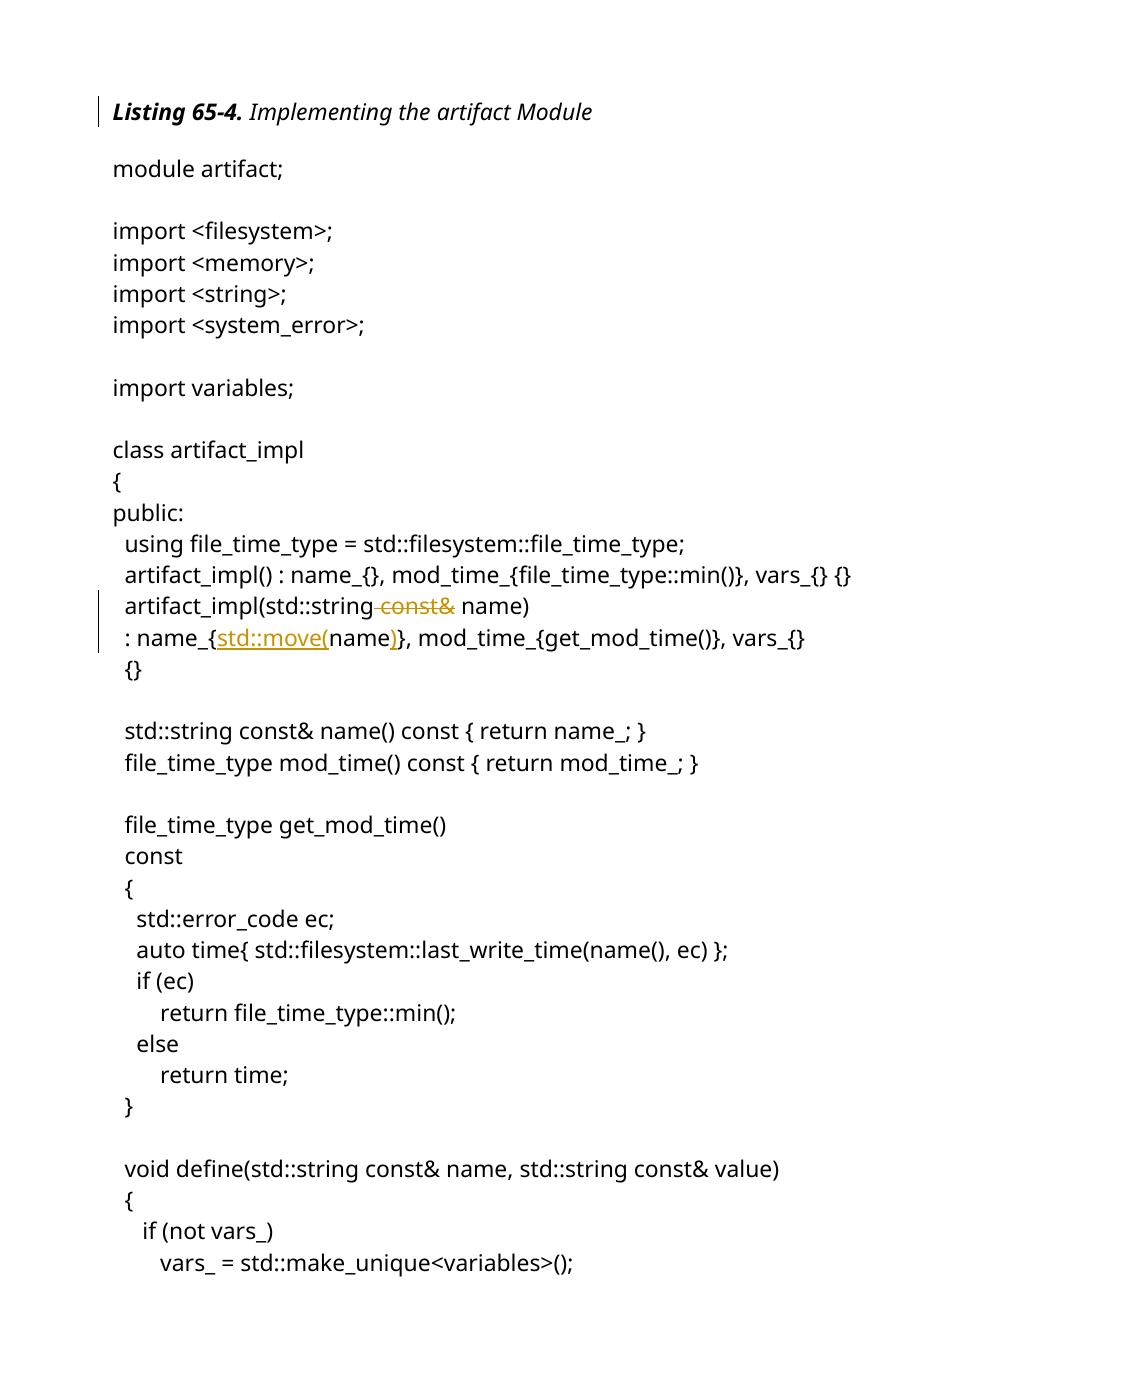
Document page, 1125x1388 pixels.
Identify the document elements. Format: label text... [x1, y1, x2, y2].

text const [112, 840, 1012, 871]
text { [112, 871, 1012, 903]
text std::string const& name() const { return name_; } [112, 715, 1012, 746]
text void define(std::string const& name, std::string const& value) [112, 1153, 1012, 1184]
text : name_{std::move(name)}, mod_time_{get_mod_time()}, vars_{} [112, 621, 1012, 653]
text module artifact; [112, 153, 1012, 184]
text file_time_type get_mod_time() [112, 809, 1012, 840]
text } [112, 1090, 1012, 1121]
text public: [112, 496, 1012, 528]
text return time; [112, 1059, 1012, 1090]
text import <filesystem>; [112, 215, 1012, 246]
text artifact_impl(std::string name) [112, 590, 1012, 621]
text return file_time_type::min(); [112, 996, 1012, 1028]
text import <memory>; [112, 246, 1012, 278]
text if (ec) [112, 965, 1012, 996]
text vars_ = std::make_unique<variables>(); [112, 1246, 1012, 1278]
text import <system_error>; [112, 309, 1012, 340]
text else [112, 1028, 1012, 1059]
text using file_time_type = std::filesystem::file_time_type; [112, 528, 1012, 559]
text std::error_code ec; [112, 903, 1012, 934]
text import variables; [112, 371, 1012, 403]
text Listing 65-4. Implementing the artifact Module [112, 96, 1012, 127]
text artifact_impl() : name_{}, mod_time_{file_time_type::min()}, vars_{} {} [112, 559, 1012, 590]
text if (not vars_) [112, 1215, 1012, 1246]
text class artifact_impl [112, 434, 1012, 465]
text auto time{ std::filesystem::last_write_time(name(), ec) }; [112, 934, 1012, 965]
text { [112, 1184, 1012, 1215]
text {} [112, 653, 1012, 684]
text file_time_type mod_time() const { return mod_time_; } [112, 746, 1012, 778]
text import <string>; [112, 278, 1012, 309]
text { [112, 465, 1012, 496]
